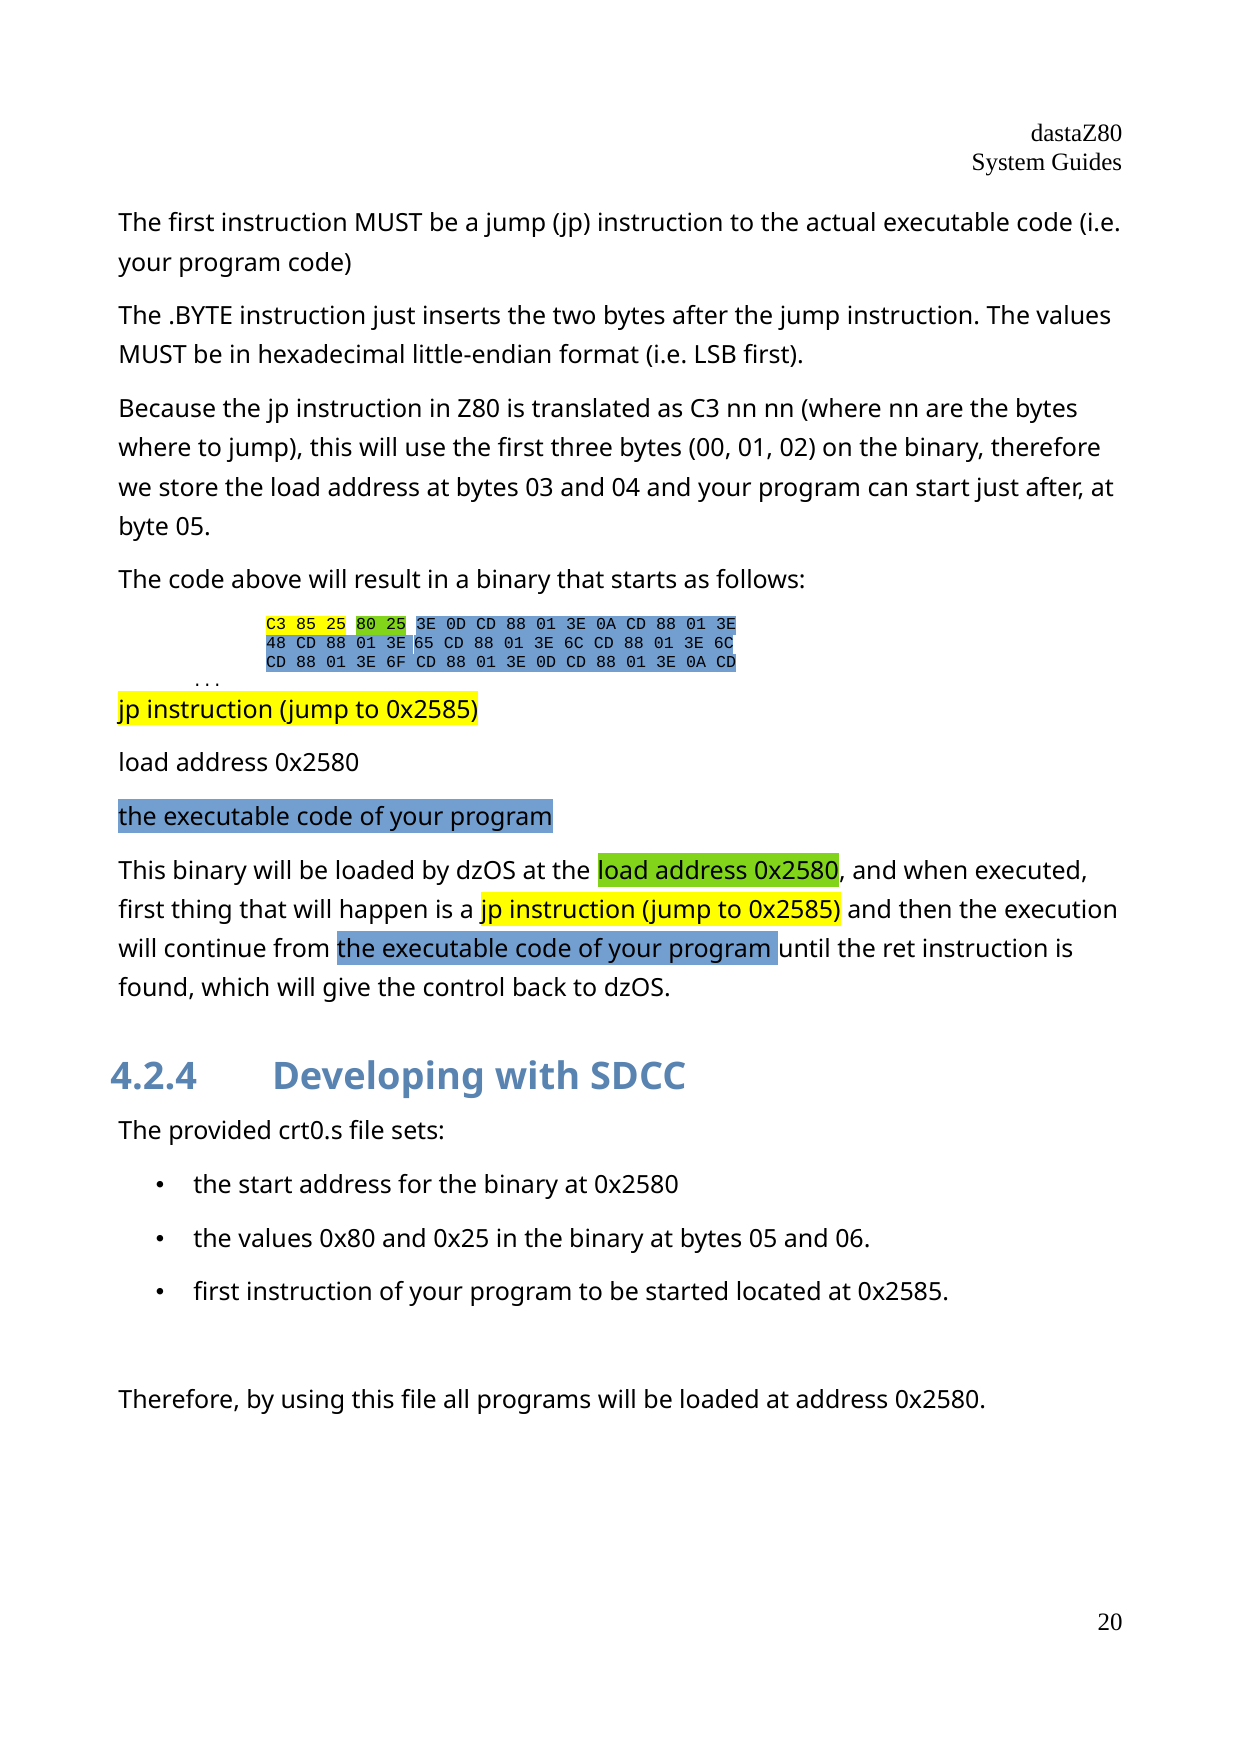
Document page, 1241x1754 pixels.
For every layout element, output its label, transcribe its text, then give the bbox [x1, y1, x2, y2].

list the values 0x80 and 0x25 in the binary at bytes 05 and 06. [156, 1220, 1122, 1254]
text Therefore, by using this file all programs will be loaded at address 0x2580. [118, 1381, 1122, 1416]
text The .BYTE instruction just inserts the two bytes after the jump instruction. The values MUST be in hexadecimal little-endian format (i.e. LSB first). [118, 298, 1122, 371]
text jp instruction (jump to 0x2585) [118, 691, 1122, 725]
text The code above will result in a binary that starts as follows: [118, 562, 1122, 596]
text This binary will be loaded by dzOS at the load address 0x2580, and when executed, first thing that will happen is a jp instruction (jump to 0x2585) and then the execution will continue from the executable code of your program until the ret instruction is found, which will give the control back to dzOS. [118, 853, 1122, 1004]
text 48 CD 88 01 3E 65 CD 88 01 3E 6C CD 88 01 3E 6C [118, 635, 1122, 654]
subtitle Developing with SDCC [100, 1049, 1122, 1100]
text The provided crt0.s file sets: [118, 1113, 1122, 1147]
text C3 85 25 80 25 3E 0D CD 88 01 3E 0A CD 88 01 3E [118, 616, 1122, 635]
list the start address for the binary at 0x2580 [156, 1166, 1122, 1201]
text The first instruction MUST be a jump (jp) instruction to the actual executable code (i.e. your program code) [118, 205, 1122, 278]
text CD 88 01 3E 6F CD 88 01 3E 0D CD 88 01 3E 0A CD [118, 654, 1122, 672]
text Because the jp instruction in Z80 is translated as C3 nn nn (where nn are the bytes where to jump), this will use the first three bytes (00, 01, 02) on the binary, therefore we store the load address at bytes 03 and 04 and your program can start just after, at byte 05. [118, 391, 1122, 542]
text load address 0x2580 [118, 745, 1122, 779]
text ... [118, 672, 1122, 691]
text the executable code of your program [118, 799, 1122, 833]
list first instruction of your program to be started located at 0x2585. [156, 1274, 1122, 1308]
